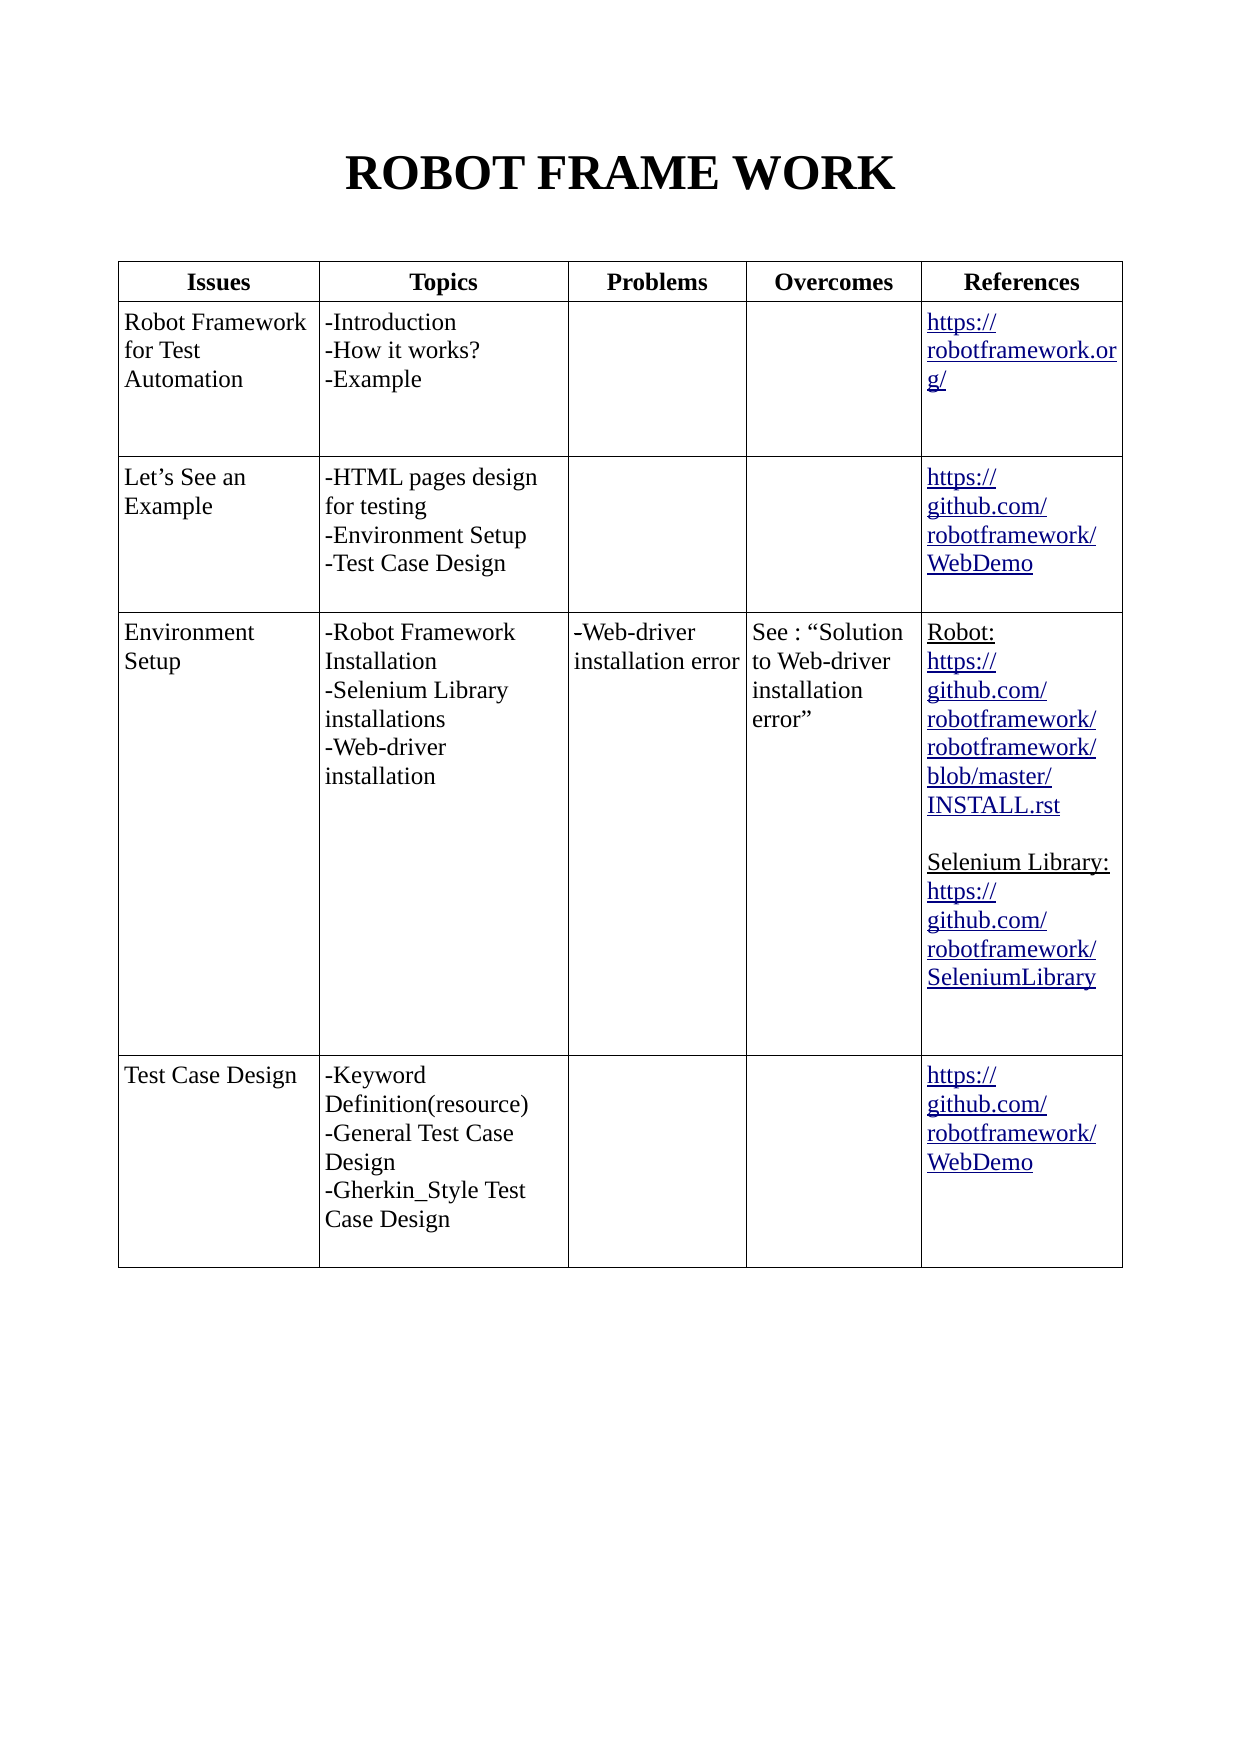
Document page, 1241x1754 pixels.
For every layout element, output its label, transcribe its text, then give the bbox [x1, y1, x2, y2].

table_header Problems [569, 262, 746, 301]
table_cell -Robot Framework Installation -Selenium Library installations -Web-driver installation [320, 613, 568, 1054]
table_cell [569, 1056, 746, 1267]
table_header Overcomes [747, 262, 921, 301]
table_cell Environment Setup [119, 613, 319, 1054]
table_header Topics [320, 262, 568, 301]
table_cell [747, 1056, 921, 1267]
subtitle ROBOT FRAME WORK [118, 143, 1122, 201]
table_cell [747, 302, 921, 456]
table_cell https://github.com/robotframework/WebDemo [922, 457, 1122, 612]
table_cell https://robotframework.org/ [922, 302, 1122, 456]
table_cell -Keyword Definition(resource) -General Test Case Design -Gherkin_Style Test Case Design [320, 1056, 568, 1267]
table_cell Robot: https://github.com/robotframework/robotframework/blob/master/INSTALL.rst Selenium Library: https://github.com/robotframework/SeleniumLibrary [922, 613, 1122, 1054]
table_cell [569, 457, 746, 612]
table_cell Let’s See an Example [119, 457, 319, 612]
table_cell Robot Framework for Test Automation [119, 302, 319, 456]
table_header References [922, 262, 1122, 301]
table_cell Test Case Design [119, 1056, 319, 1267]
table_header Issues [119, 262, 319, 301]
table_cell -HTML pages design for testing -Environment Setup -Test Case Design [320, 457, 568, 612]
table_cell See : “Solution to Web-driver installation error” [747, 613, 921, 1054]
table_cell -Introduction -How it works? -Example [320, 302, 568, 456]
table_cell -Web-driver installation error [569, 613, 746, 1054]
table_cell [569, 302, 746, 456]
table_cell [747, 457, 921, 612]
table_cell https://github.com/robotframework/WebDemo [922, 1056, 1122, 1267]
